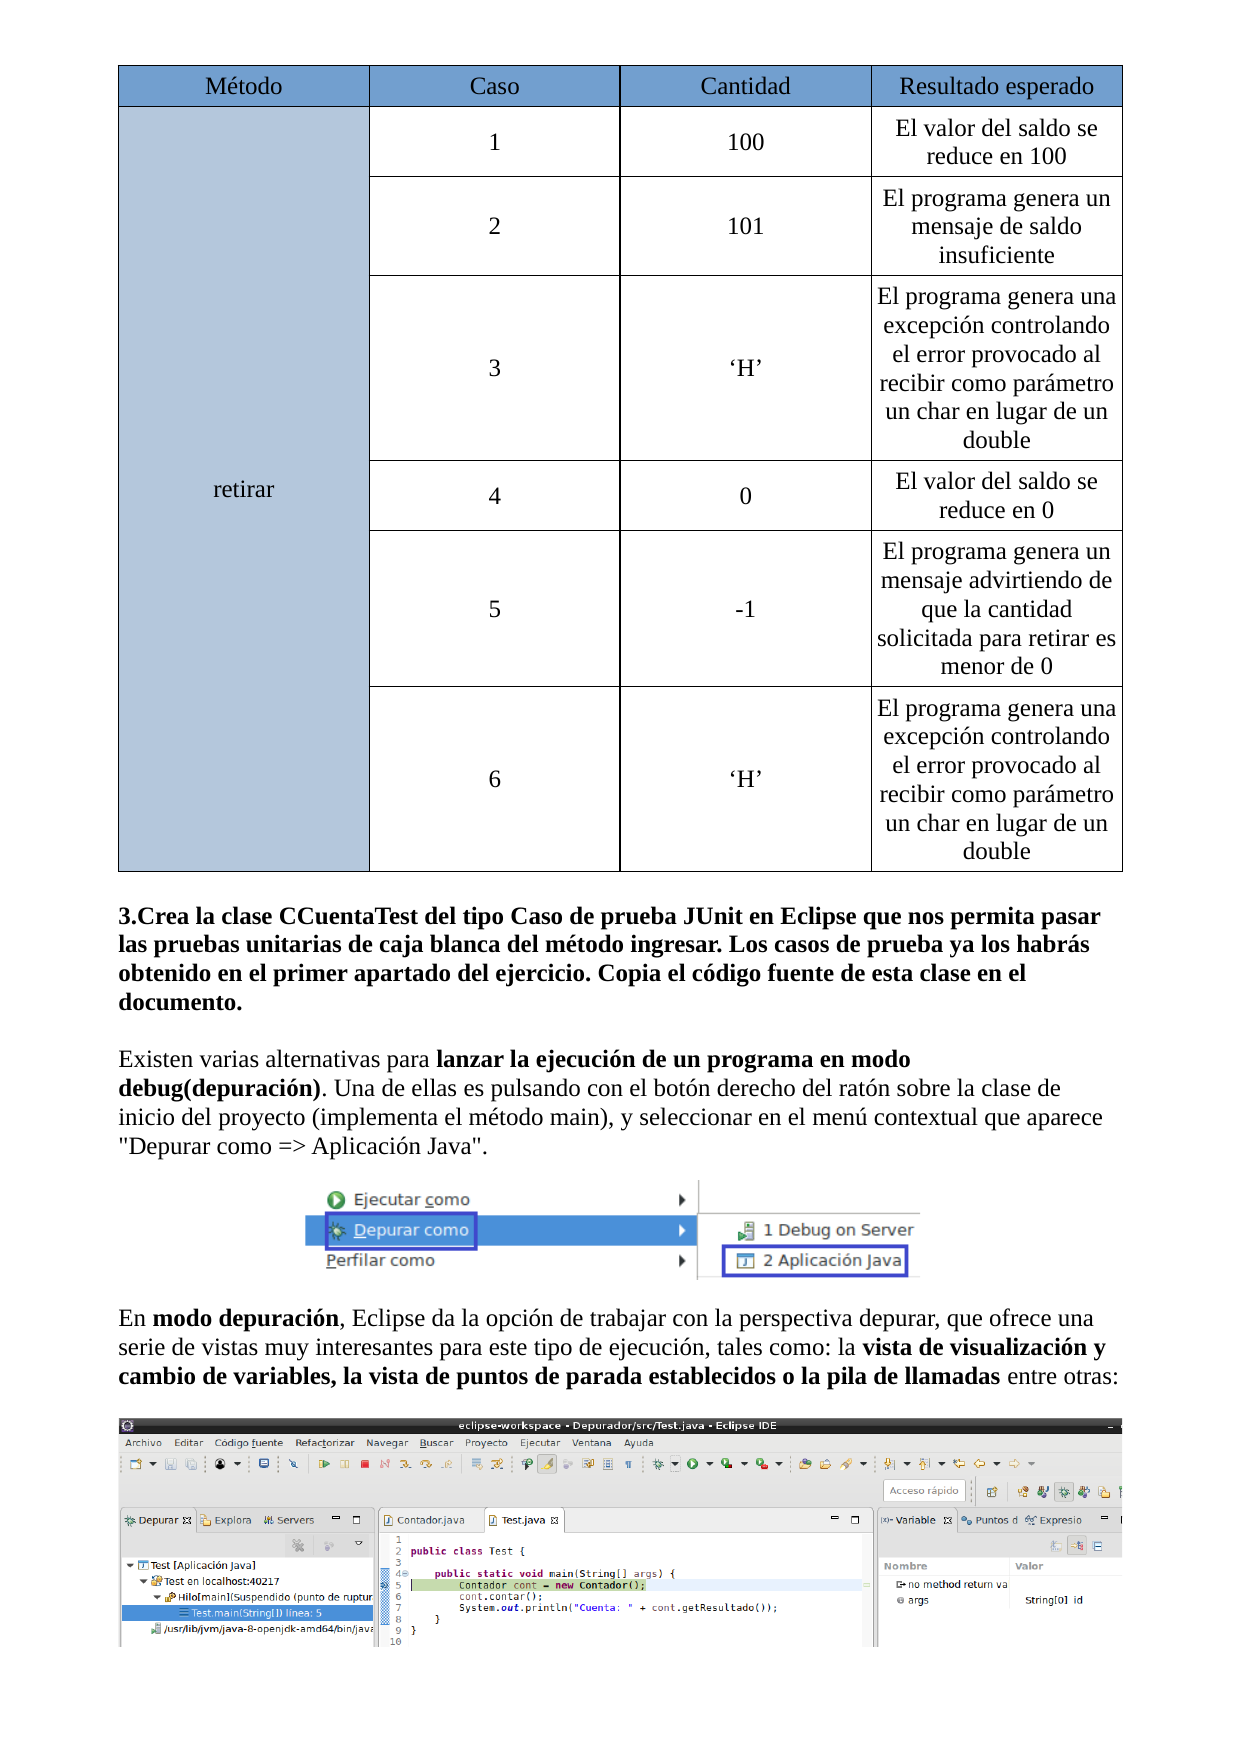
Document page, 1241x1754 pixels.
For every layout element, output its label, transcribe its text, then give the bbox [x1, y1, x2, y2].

table_cell retirar [119, 107, 369, 871]
table_cell 2 [370, 177, 619, 275]
table_cell 3 [370, 276, 619, 460]
table_cell -1 [621, 531, 871, 686]
table_cell ‘H’ [621, 276, 871, 460]
text 3.Crea la clase CCuentaTest del tipo Caso de prueba JUnit en Eclipse que nos permita pasar las pruebas unitarias de caja blanca del método ingresar. Los casos de prueba ya los habrás obtenido en el primer apartado del ejercicio. Copia el código fuente de esta clase en el documento. [118, 901, 1122, 1016]
table_header Caso [370, 66, 619, 106]
table_cell 101 [621, 177, 871, 275]
table_cell El valor del saldo se reduce en 100 [872, 107, 1122, 176]
text En modo depuración, Eclipse da la opción de trabajar con la perspectiva depurar, que ofrece una serie de vistas muy interesantes para este tipo de ejecución, tales como: la vista de visualización y cambio de variables, la vista de puntos de parada establecidos o la pila de llamadas entre otras: [118, 1303, 1122, 1389]
table_header Resultado esperado [872, 66, 1122, 106]
table_cell El valor del saldo se reduce en 0 [872, 461, 1122, 530]
table_cell 5 [370, 531, 619, 686]
table_cell 100 [621, 107, 871, 176]
table_cell 6 [370, 687, 619, 871]
table_cell El programa genera una excepción controlando el error provocado al recibir como parámetro un char en lugar de un double [872, 687, 1122, 871]
picture [118, 1418, 1123, 1647]
table_cell El programa genera una excepción controlando el error provocado al recibir como parámetro un char en lugar de un double [872, 276, 1122, 460]
table_cell El programa genera un mensaje advirtiendo de que la cantidad solicitada para retirar es menor de 0 [872, 531, 1122, 686]
table_header Cantidad [621, 66, 871, 106]
table_cell ‘H’ [621, 687, 871, 871]
table_cell 1 [370, 107, 619, 176]
picture [305, 1180, 921, 1280]
text Existen varias alternativas para lanzar la ejecución de un programa en modo debug(depuración). Una de ellas es pulsando con el botón derecho del ratón sobre la clase de inicio del proyecto (implementa el método main), y seleccionar en el menú contextual que aparece "Depurar como => Aplicación Java". [118, 1044, 1122, 1159]
table_header Método [119, 66, 369, 106]
table_cell 0 [621, 461, 871, 530]
table_cell 4 [370, 461, 619, 530]
table_cell El programa genera un mensaje de saldo insuficiente [872, 177, 1122, 275]
